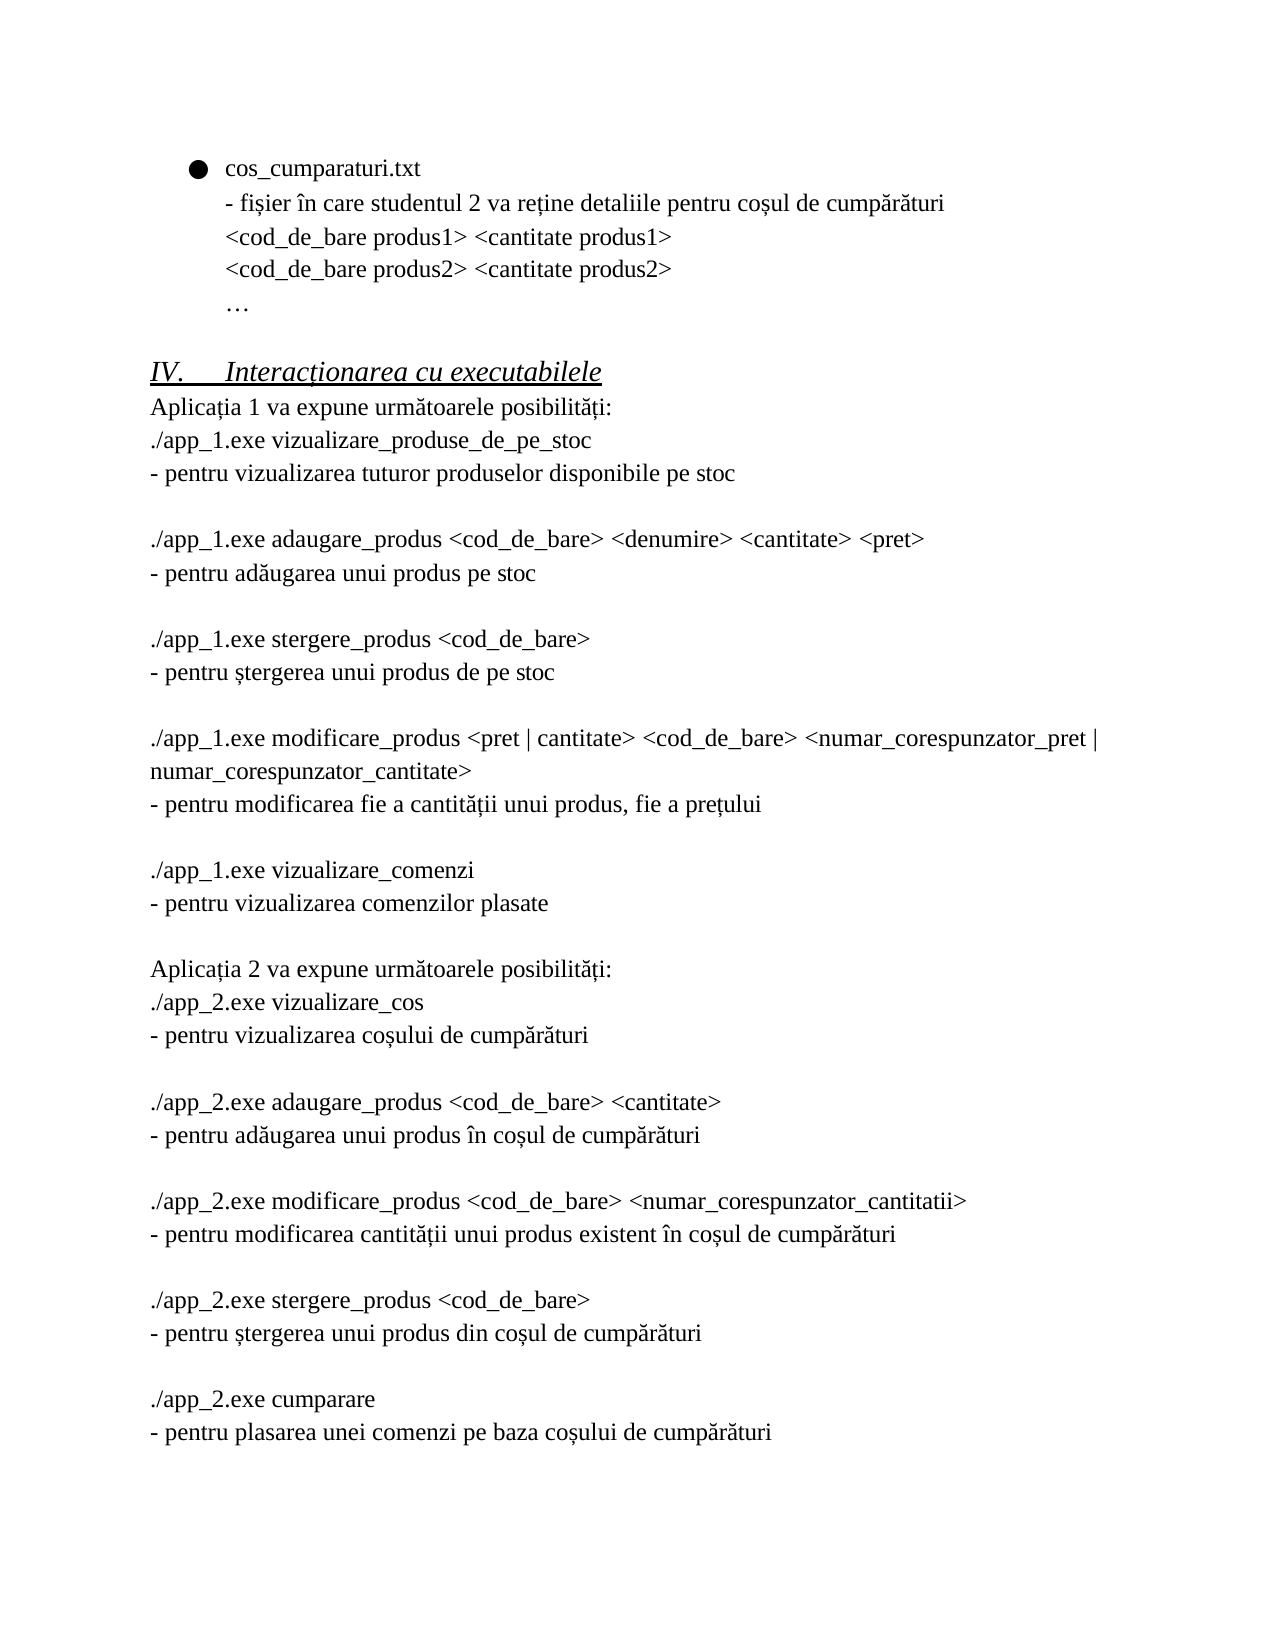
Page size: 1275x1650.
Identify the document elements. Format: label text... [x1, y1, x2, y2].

subtitle Interacționarea cu executabilele [150, 354, 1162, 387]
text <cod_de_bare produs1> <cantitate produs1> [225, 222, 1162, 250]
text Aplicația 1 va expune următoarele posibilități: [150, 392, 1162, 421]
text ./app_1.exe stergere_produs <cod_de_bare> [150, 624, 1162, 652]
text ./app_2.exe modificare_produs <cod_de_bare> <numar_corespunzator_cantitatii> [150, 1186, 1162, 1214]
list fișier în care studentul 2 va reține detaliile pentru coșul de cumpărături [225, 188, 1162, 217]
text ./app_1.exe modificare_produs <pret | cantitate> <cod_de_bare> <numar_corespunzator_pret | numar_corespunzator_cantitate> [150, 723, 1162, 785]
list pentru adăugarea unui produs în coșul de cumpărături [150, 1120, 1162, 1148]
text Aplicația 2 va expune următoarele posibilități: [150, 954, 1162, 983]
text <cod_de_bare produs2> <cantitate produs2> [225, 254, 1162, 283]
text ./app_2.exe cumparare [150, 1384, 1162, 1413]
list pentru vizualizarea comenzilor plasate [150, 888, 1162, 917]
text ./app_1.exe vizualizare_produse_de_pe_stoc [150, 425, 1162, 454]
list pentru plasarea unei comenzi pe baza coșului de cumpărături [150, 1417, 1162, 1446]
text ./app_1.exe adaugare_produs <cod_de_bare> <denumire> <cantitate> <pret> [150, 524, 1162, 553]
list pentru adăugarea unui produs pe stoc [150, 558, 1162, 586]
list pentru ștergerea unui produs de pe stoc [150, 657, 1162, 686]
list pentru ștergerea unui produs din coșul de cumpărături [150, 1318, 1162, 1347]
text ./app_2.exe vizualizare_cos [150, 987, 1162, 1016]
list pentru modificarea fie a cantității unui produs, fie a prețului [150, 789, 1162, 818]
text … [225, 288, 1162, 316]
list pentru modificarea cantității unui produs existent în coșul de cumpărături [150, 1219, 1162, 1248]
text ./app_1.exe vizualizare_comenzi [150, 855, 1162, 884]
list pentru vizualizarea tuturor produselor disponibile pe stoc [150, 458, 1162, 487]
list cos_cumparaturi.txt [187, 150, 1162, 184]
text ./app_2.exe stergere_produs <cod_de_bare> [150, 1285, 1162, 1314]
list pentru vizualizarea coșului de cumpărături [150, 1020, 1162, 1049]
text ./app_2.exe adaugare_produs <cod_de_bare> <cantitate> [150, 1087, 1162, 1115]
